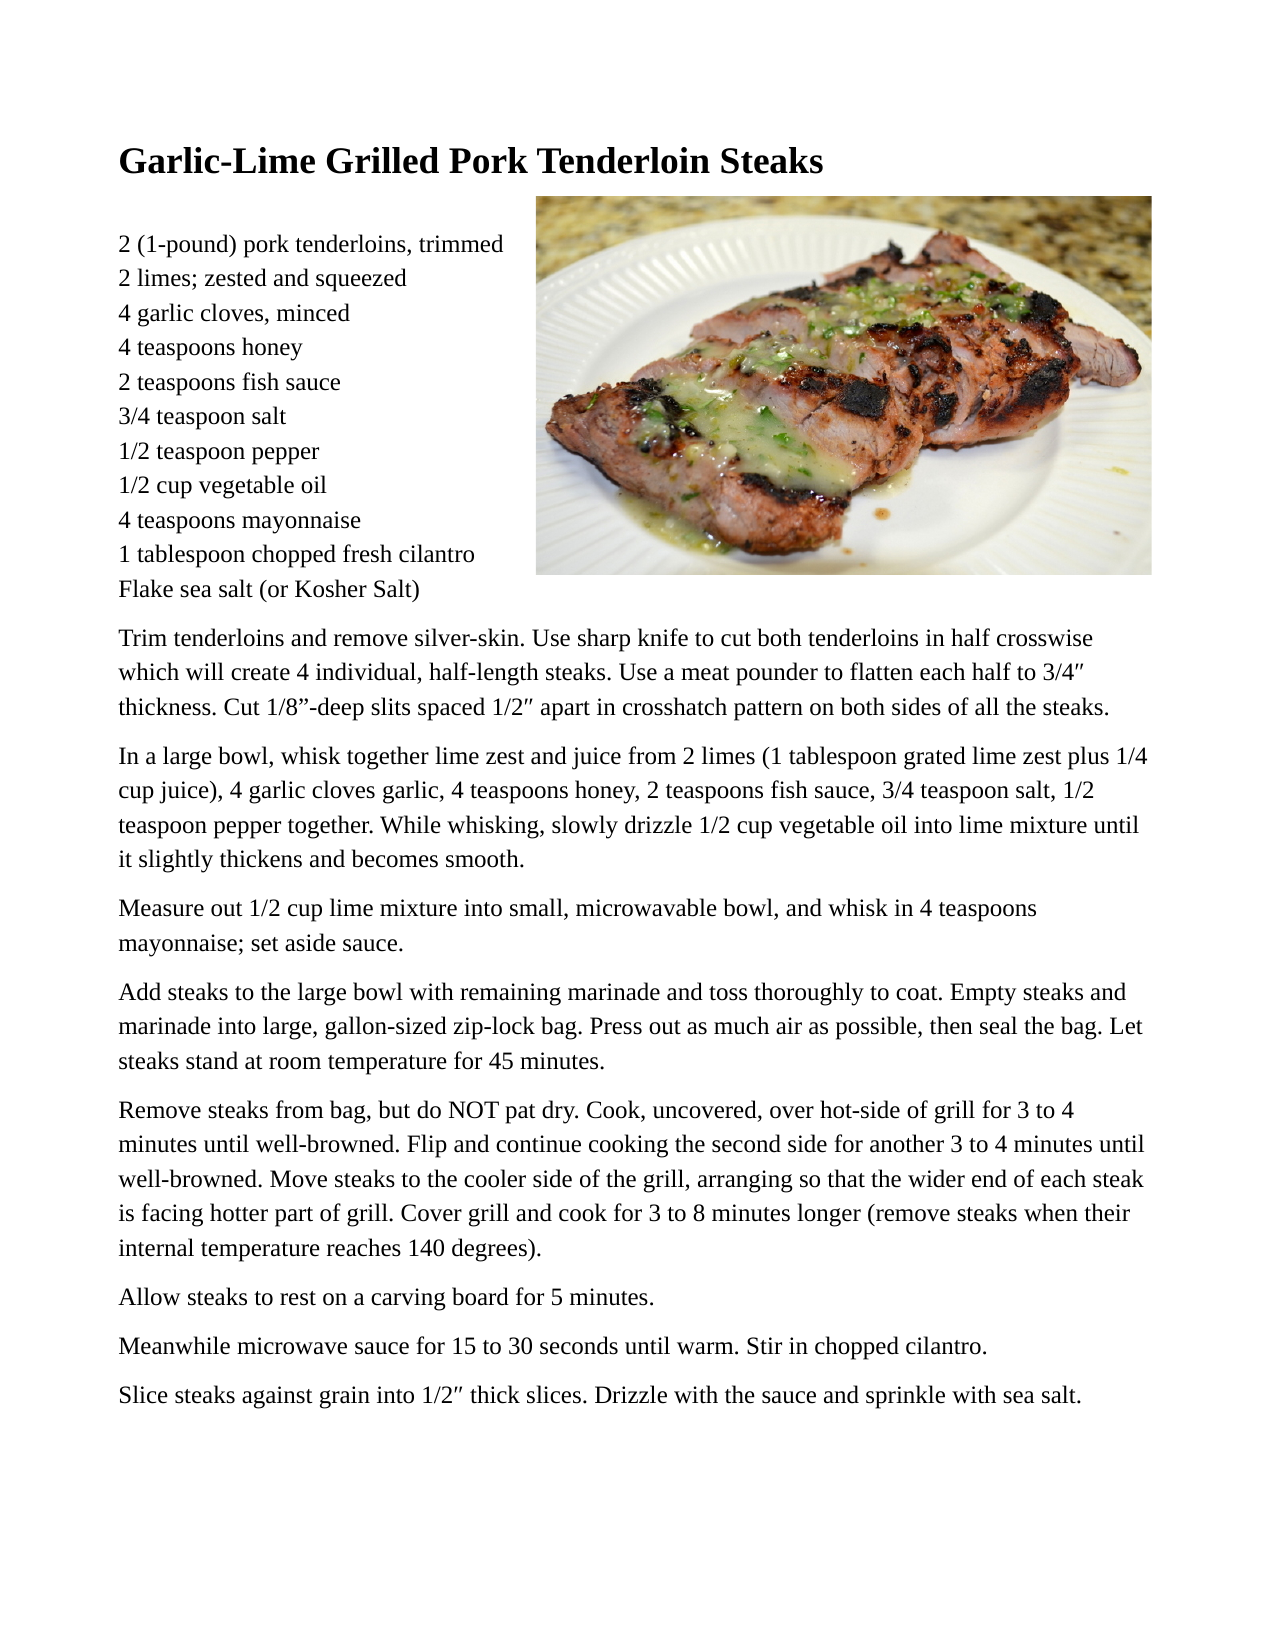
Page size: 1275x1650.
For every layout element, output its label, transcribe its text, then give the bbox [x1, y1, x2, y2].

text 2 (1-pound) pork tenderloins, trimmed 2 limes; zested and squeezed 4 garlic cloves, minced 4 teaspoons honey 2 teaspoons fish sauce 3/4 teaspoon salt 1/2 teaspoon pepper 1/2 cup vegetable oil 4 teaspoons mayonnaise 1 tablespoon chopped fresh cilantro Flake sea salt (or Kosher Salt) [118, 229, 1157, 603]
text Measure out 1/2 cup lime mixture into small, microwavable bowl, and whisk in 4 teaspoons mayonnaise; set aside sauce. [118, 893, 1157, 957]
text Trim tenderloins and remove silver-skin. Use sharp knife to cut both tenderloins in half crosswise which will create 4 individual, half-length steaks. Use a meat pounder to flatten each half to 3/4″ thickness. Cut 1/8”-deep slits spaced 1/2″ apart in crosshatch pattern on both sides of all the steaks. [118, 623, 1157, 721]
text Add steaks to the large bowl with remaining marinade and toss thoroughly to coat. Empty steaks and marinade into large, gallon-sized zip-lock bag. Press out as much air as possible, then seal the bag. Let steaks stand at room temperature for 45 minutes. [118, 977, 1157, 1075]
text Meanwhile microwave sauce for 15 to 30 seconds until warm. Stir in chopped cilantro. [118, 1331, 1157, 1360]
text Allow steaks to rest on a carving board for 5 minutes. [118, 1282, 1157, 1311]
picture [535, 196, 1152, 575]
text In a large bowl, whisk together lime zest and juice from 2 limes (1 tablespoon grated lime zest plus 1/4 cup juice), 4 garlic cloves garlic, 4 teaspoons honey, 2 teaspoons fish sauce, 3/4 teaspoon salt, 1/2 teaspoon pepper together. While whisking, slowly drizzle 1/2 cup vegetable oil into lime mixture until it slightly thickens and becomes smooth. [118, 741, 1157, 873]
text Remove steaks from bag, but do NOT pat dry. Cook, uncovered, over hot-side of grill for 3 to 4 minutes until well-browned. Flip and continue cooking the second side for another 3 to 4 minutes until well-browned. Move steaks to the cooler side of the grill, arranging so that the wider end of each steak is facing hotter part of grill. Cover grill and cook for 3 to 8 minutes longer (remove steaks when their internal temperature reaches 140 degrees). [118, 1095, 1157, 1262]
text Slice steaks against grain into 1/2″ thick slices. Drizzle with the sauce and sprinkle with sea salt. [118, 1380, 1157, 1409]
subtitle Garlic-Lime Grilled Pork Tenderloin Steaks [118, 139, 1157, 182]
